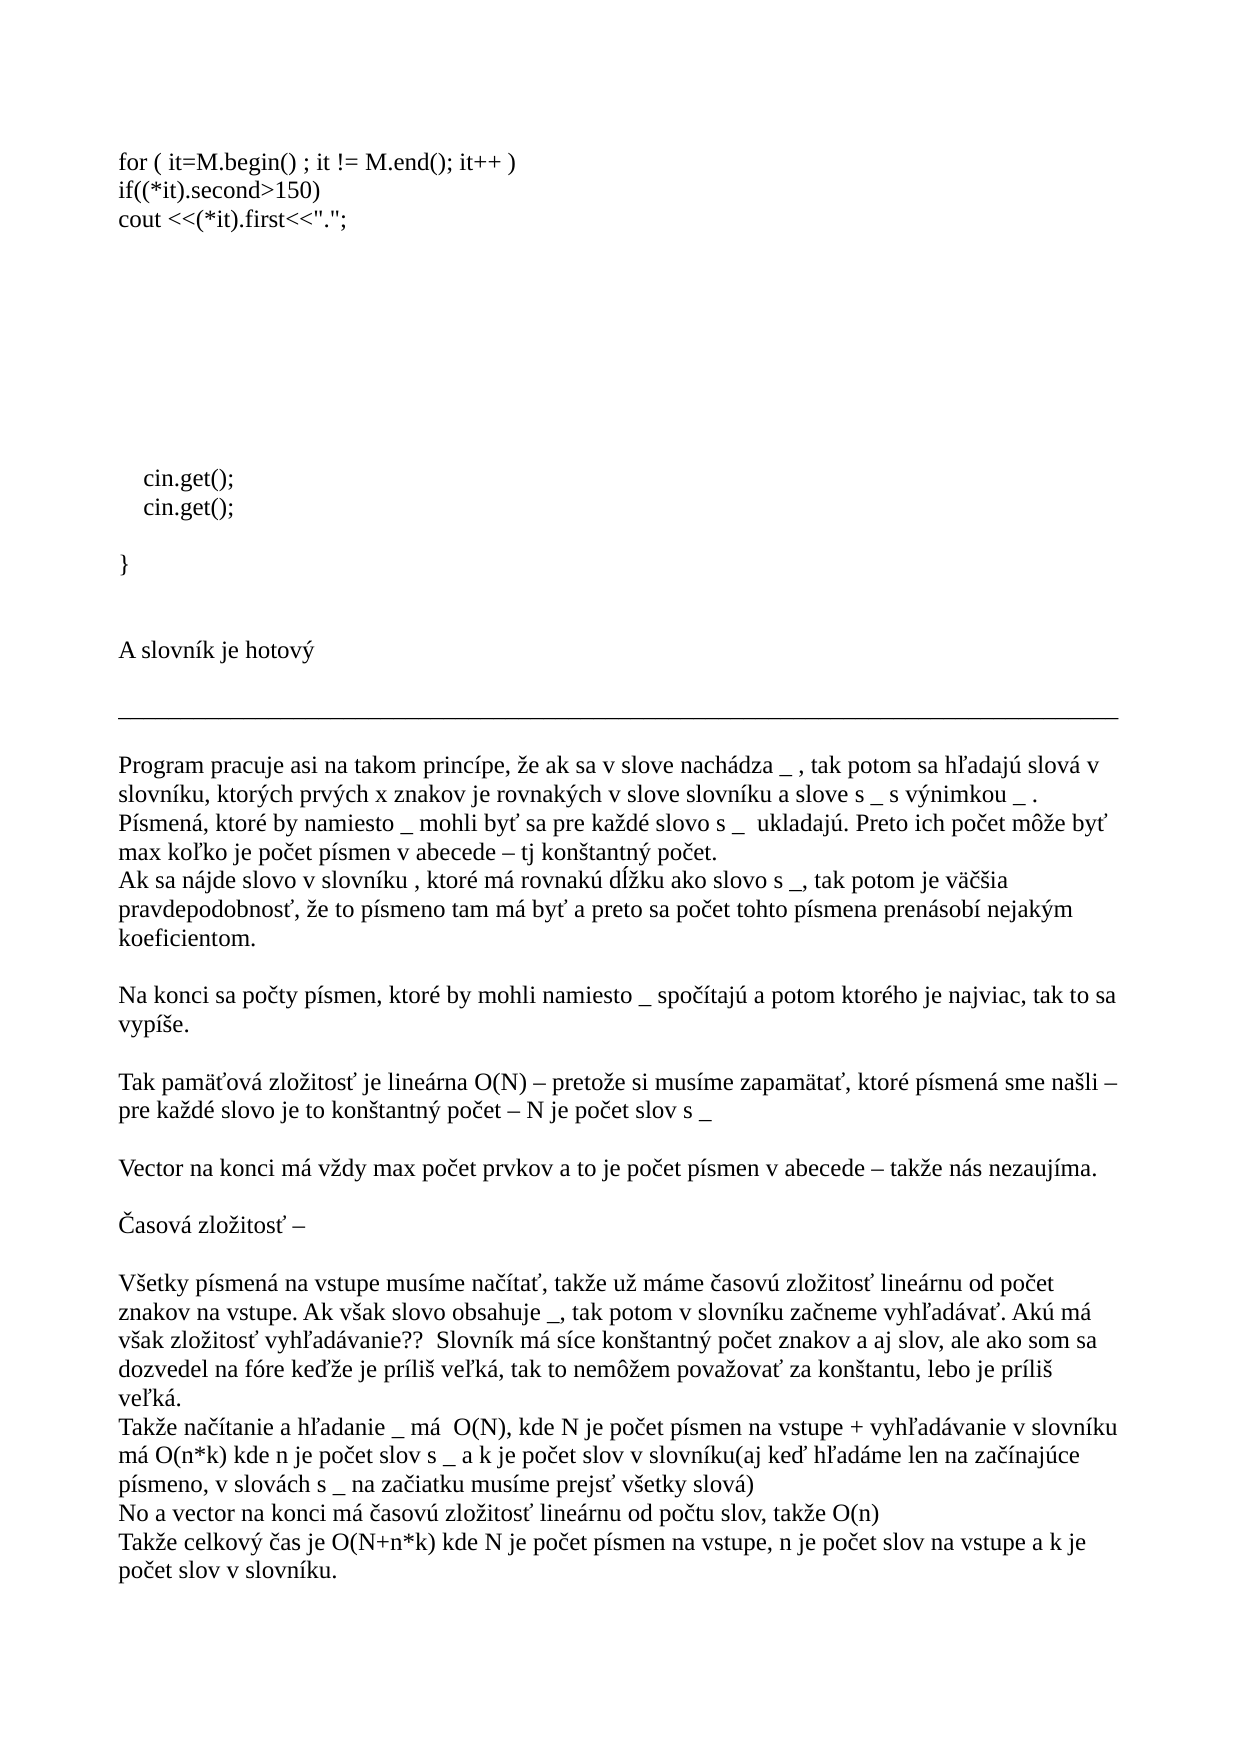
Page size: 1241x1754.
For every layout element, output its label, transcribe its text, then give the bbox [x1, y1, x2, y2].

text Všetky písmená na vstupe musíme načítať, takže už máme časovú zložitosť lineárnu od počet znakov na vstupe. Ak však slovo obsahuje _, tak potom v slovníku začneme vyhľadávať. Akú má však zložitosť vyhľadávanie?? Slovník má síce konštantný počet znakov a aj slov, ale ako som sa dozvedel na fóre keďže je príliš veľká, tak to nemôžem považovať za konštantu, lebo je príliš veľká. [118, 1268, 1122, 1412]
text A slovník je hotový [118, 636, 1122, 664]
text ________________________________________________________________________________ [118, 693, 1122, 722]
text cout <<(*it).first<<"."; [118, 204, 1122, 233]
text Ak sa nájde slovo v slovníku , ktoré má rovnakú dĺžku ako slovo s _, tak potom je väčšia pravdepodobnosť, že to písmeno tam má byť a preto sa počet tohto písmena prenásobí nejakým koeficientom. [118, 866, 1122, 952]
text Písmená, ktoré by namiesto _ mohli byť sa pre každé slovo s _ ukladajú. Preto ich počet môže byť max koľko je počet písmen v abecede – tj konštantný počet. [118, 808, 1122, 866]
text Na konci sa počty písmen, ktoré by mohli namiesto _ spočítajú a potom ktorého je najviac, tak to sa vypíše. [118, 981, 1122, 1038]
text Takže celkový čas je O(N+n*k) kde N je počet písmen na vstupe, n je počet slov na vstupe a k je počet slov v slovníku. [118, 1527, 1122, 1584]
text Program pracuje asi na takom princípe, že ak sa v slove nachádza _ , tak potom sa hľadajú slová v slovníku, ktorých prvých x znakov je rovnakých v slove slovníku a slove s _ s výnimkou _ . [118, 751, 1122, 808]
text Vector na konci má vždy max počet prvkov a to je počet písmen v abecede – takže nás nezaujíma. [118, 1153, 1122, 1182]
text Takže načítanie a hľadanie _ má O(N), kde N je počet písmen na vstupe + vyhľadávanie v slovníku má O(n*k) kde n je počet slov s _ a k je počet slov v slovníku(aj keď hľadáme len na začínajúce písmeno, v slovách s _ na začiatku musíme prejsť všetky slová) [118, 1412, 1122, 1498]
text Časová zložitosť – [118, 1211, 1122, 1239]
text } [118, 549, 1122, 578]
text if((*it).second>150) [118, 176, 1122, 204]
text for ( it=M.begin() ; it != M.end(); it++ ) [118, 147, 1122, 176]
text No a vector na konci má časovú zložitosť lineárnu od počtu slov, takže O(n) [118, 1498, 1122, 1527]
text Tak pamäťová zložitosť je lineárna O(N) – pretože si musíme zapamätať, ktoré písmená sme našli – pre každé slovo je to konštantný počet – N je počet slov s _ [118, 1067, 1122, 1124]
text cin.get(); [118, 492, 1122, 521]
text cin.get(); [118, 463, 1122, 492]
